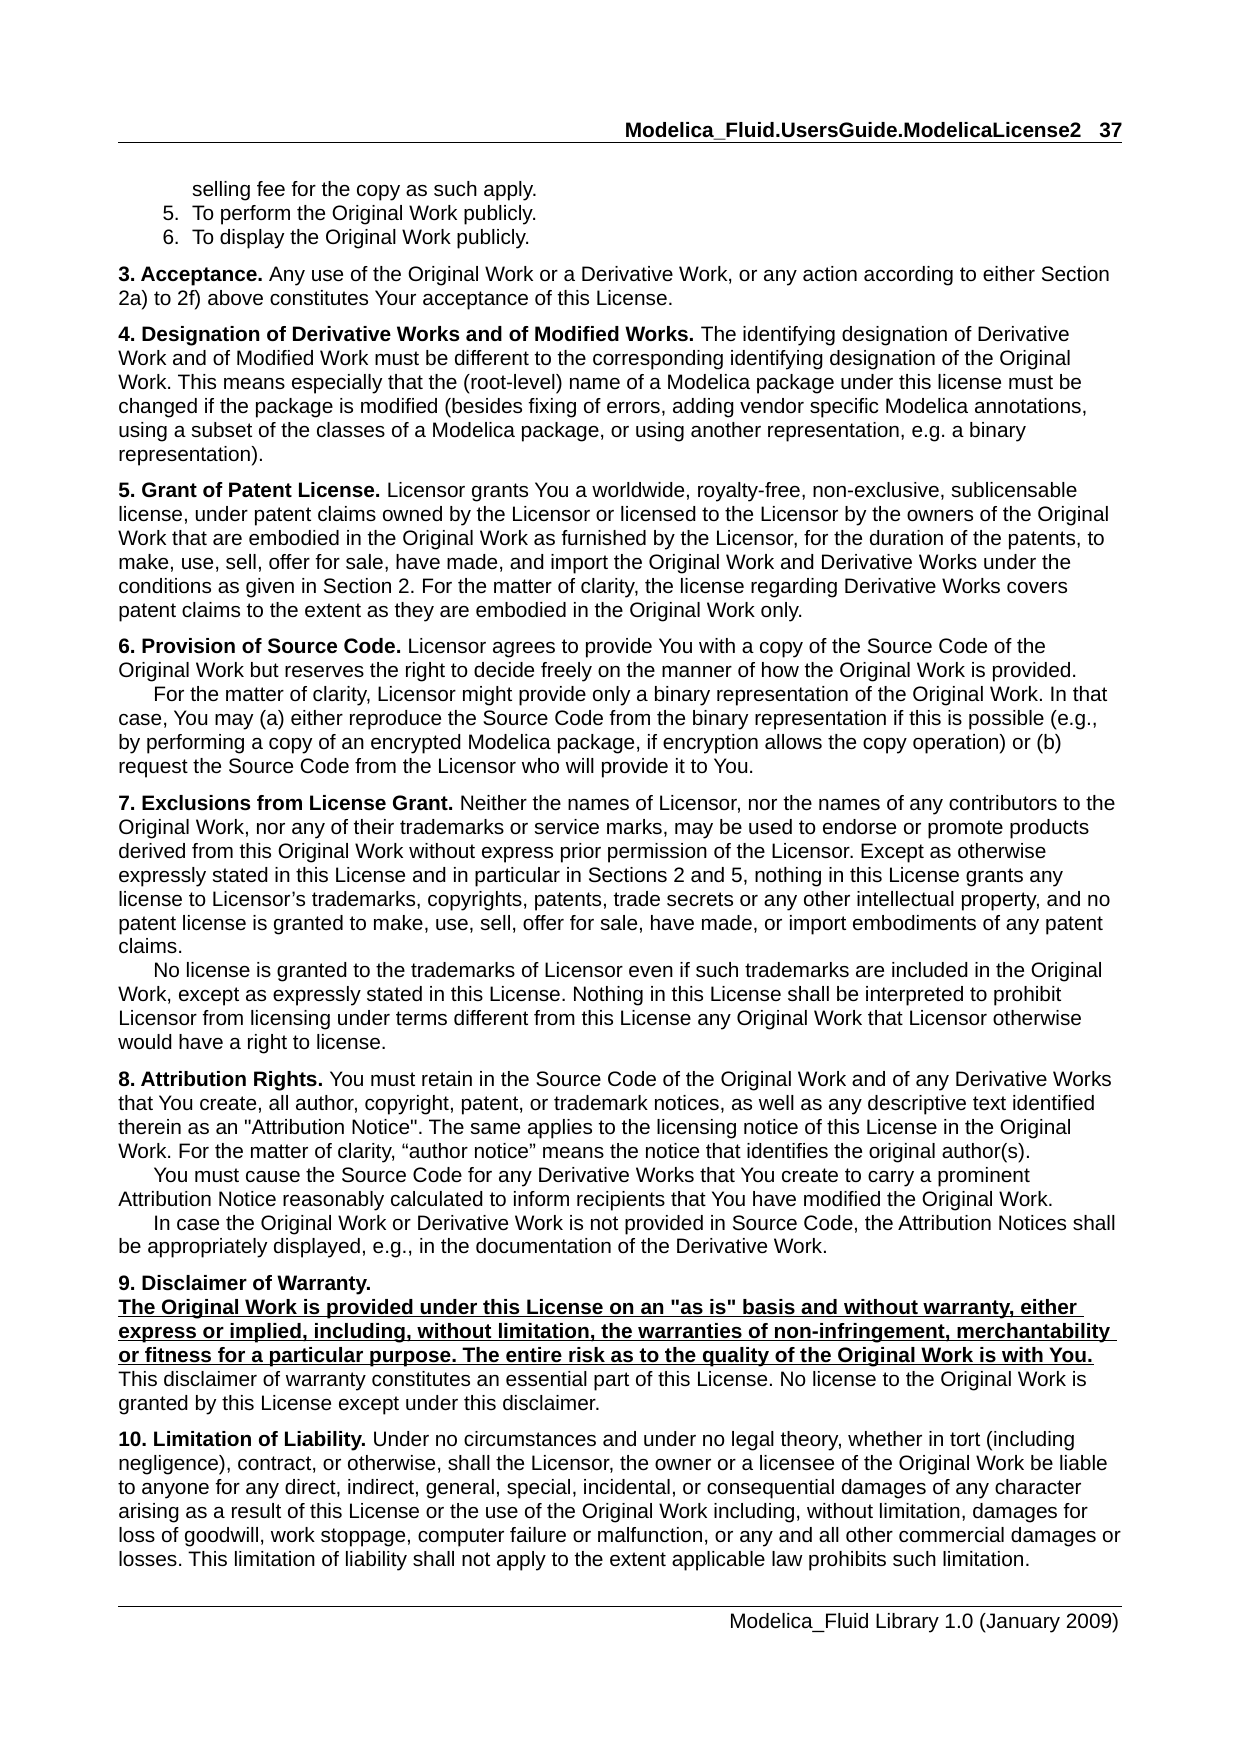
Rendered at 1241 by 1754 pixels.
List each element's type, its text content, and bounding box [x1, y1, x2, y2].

text 4. Designation of Derivative Works and of Modified Works. The identifying designation of Derivative Work and of Modified Work must be different to the corresponding identifying designation of the Original Work. This means especially that the (root-level) name of a Modelica package under this license must be changed if the package is modified (besides fixing of errors, adding vendor specific Modelica annotations, using a subset of the classes of a Modelica package, or using another representation, e.g. a binary representation). [118, 322, 1122, 466]
list To display the Original Work publicly. [162, 225, 1122, 249]
text 8. Attribution Rights. You must retain in the Source Code of the Original Work and of any Derivative Works that You create, all author, copyright, patent, or trademark notices, as well as any descriptive text identified therein as an "Attribution Notice". The same applies to the licensing notice of this License in the Original Work. For the matter of clarity, “author notice” means the notice that identifies the original author(s). You must cause the Source Code for any Derivative Works that You create to carry a prominent Attribution Notice reasonably calculated to inform recipients that You have modified the Original Work. In case the Original Work or Derivative Work is not provided in Source Code, the Attribution Notices shall be appropriately displayed, e.g., in the documentation of the Derivative Work. [118, 1067, 1122, 1258]
text 3. Acceptance. Any use of the Original Work or a Derivative Work, or any action according to either Section 2a) to 2f) above constitutes Your acceptance of this License. [118, 261, 1122, 309]
text 10. Limitation of Liability. Under no circumstances and under no legal theory, whether in tort (including negligence), contract, or otherwise, shall the Licensor, the owner or a licensee of the Original Work be liable to anyone for any direct, indirect, general, special, incidental, or consequential damages of any character arising as a result of this License or the use of the Original Work including, without limitation, damages for loss of goodwill, work stoppage, computer failure or malfunction, or any and all other commercial damages or losses. This limitation of liability shall not apply to the extent applicable law prohibits such limitation. [118, 1427, 1122, 1571]
list selling fee for the copy as such apply. [162, 177, 1122, 201]
text 6. Provision of Source Code. Licensor agrees to provide You with a copy of the Source Code of the Original Work but reserves the right to decide freely on the manner of how the Original Work is provided. For the matter of clarity, Licensor might provide only a binary representation of the Original Work. In that case, You may (a) either reproduce the Source Code from the binary representation if this is possible (e.g., by performing a copy of an encrypted Modelica package, if encryption allows the copy operation) or (b) request the Source Code from the Licensor who will provide it to You. [118, 634, 1122, 778]
text 5. Grant of Patent License. Licensor grants You a worldwide, royalty-free, non-exclusive, sublicensable license, under patent claims owned by the Licensor or licensed to the Licensor by the owners of the Original Work that are embodied in the Original Work as furnished by the Licensor, for the duration of the patents, to make, use, sell, offer for sale, have made, and import the Original Work and Derivative Works under the conditions as given in Section 2. For the matter of clarity, the license regarding Derivative Works covers patent claims to the extent as they are embodied in the Original Work only. [118, 478, 1122, 622]
text 7. Exclusions from License Grant. Neither the names of Licensor, nor the names of any contributors to the Original Work, nor any of their trademarks or service marks, may be used to endorse or promote products derived from this Original Work without express prior permission of the Licensor. Except as otherwise expressly stated in this License and in particular in Sections 2 and 5, nothing in this License grants any license to Licensor’s trademarks, copyrights, patents, trade secrets or any other intellectual property, and no patent license is granted to make, use, sell, offer for sale, have made, or import embodiments of any patent claims. No license is granted to the trademarks of Licensor even if such trademarks are included in the Original Work, except as expressly stated in this License. Nothing in this License shall be interpreted to prohibit Licensor from licensing under terms different from this License any Original Work that Licensor otherwise would have a right to license. [118, 791, 1122, 1054]
list To perform the Original Work publicly. [162, 201, 1122, 225]
text 9. Disclaimer of Warranty. The Original Work is provided under this License on an "as is" basis and without warranty, either express or implied, including, without limitation, the warranties of non-infringement, merchantability or fitness for a particular purpose. The entire risk as to the quality of the Original Work is with You. This disclaimer of warranty constitutes an essential part of this License. No license to the Original Work is granted by this License except under this disclaimer. [118, 1271, 1122, 1414]
